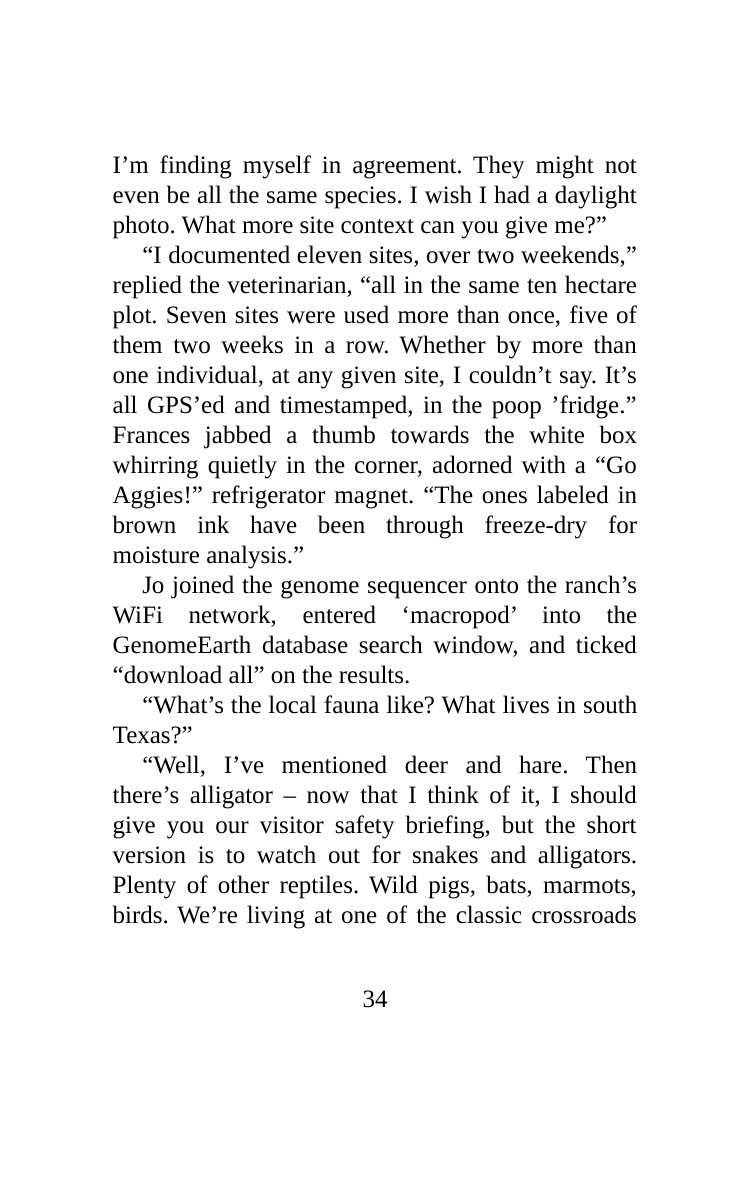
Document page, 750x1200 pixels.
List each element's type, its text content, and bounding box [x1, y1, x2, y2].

text I’m finding myself in agreement. They might not even be all the same species. I wish I had a daylight photo. What more site context can you give me?” [112, 150, 637, 240]
text “Well, I’ve mentioned deer and hare. Then there’s alligator – now that I think of it, I should give you our visitor safety briefing, but the short version is to watch out for snakes and alligators. Plenty of other reptiles. Wild pigs, bats, marmots, birds. We’re living at one of the classic crossroads [112, 750, 637, 930]
text “I documented eleven sites, over two weekends,” replied the veterinarian, “all in the same ten hectare plot. Seven sites were used more than once, five of them two weeks in a row. Whether by more than one individual, at any given site, I couldn’t say. It’s all GPS’ed and timestamped, in the poop ’fridge.” Frances jabbed a thumb towards the white box whirring quietly in the corner, adorned with a “Go Aggies!” refrigerator magnet. “The ones labeled in brown ink have been through freeze-dry for moisture analysis.” [112, 240, 637, 570]
text Jo joined the genome sequencer onto the ranch’s WiFi network, entered ‘macropod’ into the GenomeEarth database search window, and ticked “download all” on the results. [112, 570, 637, 690]
text “What’s the local fauna like? What lives in south Texas?” [112, 690, 637, 750]
